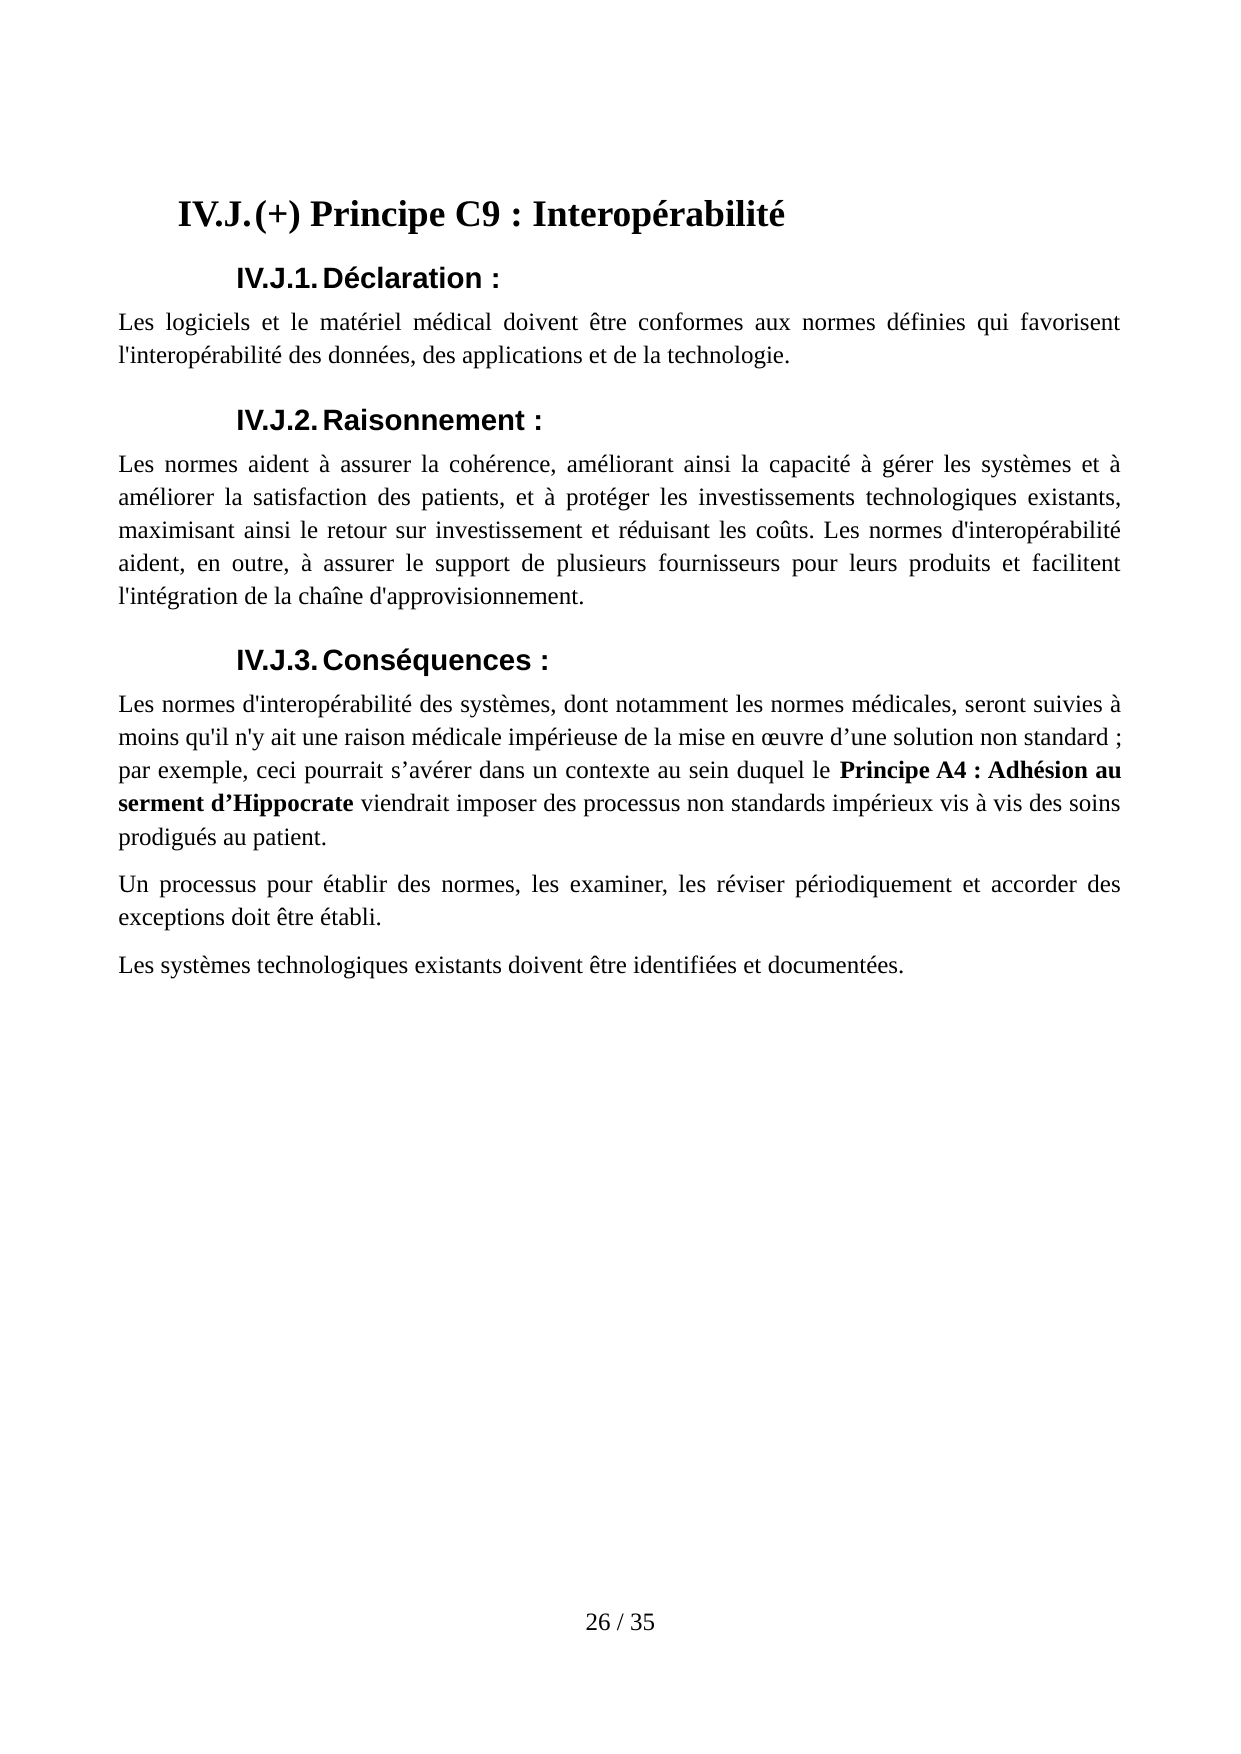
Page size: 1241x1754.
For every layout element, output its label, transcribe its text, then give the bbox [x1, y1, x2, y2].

text Les normes d'interopérabilité des systèmes, dont notamment les normes médicales, seront suivies à moins qu'il n'y ait une raison médicale impérieuse de la mise en œuvre d’une solution non standard ; par exemple, ceci pourrait s’avérer dans un contexte au sein duquel le Principe A4 : Adhésion au serment d’Hippocrate viendrait imposer des processus non standards impérieux vis à vis des soins prodigués au patient. [118, 689, 1122, 850]
text Les logiciels et le matériel médical doivent être conformes aux normes définies qui favorisent l'interopérabilité des données, des applications et de la technologie. [118, 307, 1122, 369]
subtitle Conséquences : [118, 643, 1122, 677]
text Un processus pour établir des normes, les examiner, les réviser périodiquement et accorder des exceptions doit être établi. [118, 869, 1122, 931]
subtitle (+) Principe C9 : Interopérabilité [118, 191, 1122, 234]
text Les normes aident à assurer la cohérence, améliorant ainsi la capacité à gérer les systèmes et à améliorer la satisfaction des patients, et à protéger les investissements technologiques existants, maximisant ainsi le retour sur investissement et réduisant les coûts. Les normes d'interopérabilité aident, en outre, à assurer le support de plusieurs fournisseurs pour leurs produits et facilitent l'intégration de la chaîne d'approvisionnement. [118, 449, 1122, 610]
text Les systèmes technologiques existants doivent être identifiées et documentées. [118, 950, 1122, 978]
subtitle Déclaration : [118, 261, 1122, 295]
subtitle Raisonnement : [118, 403, 1122, 436]
